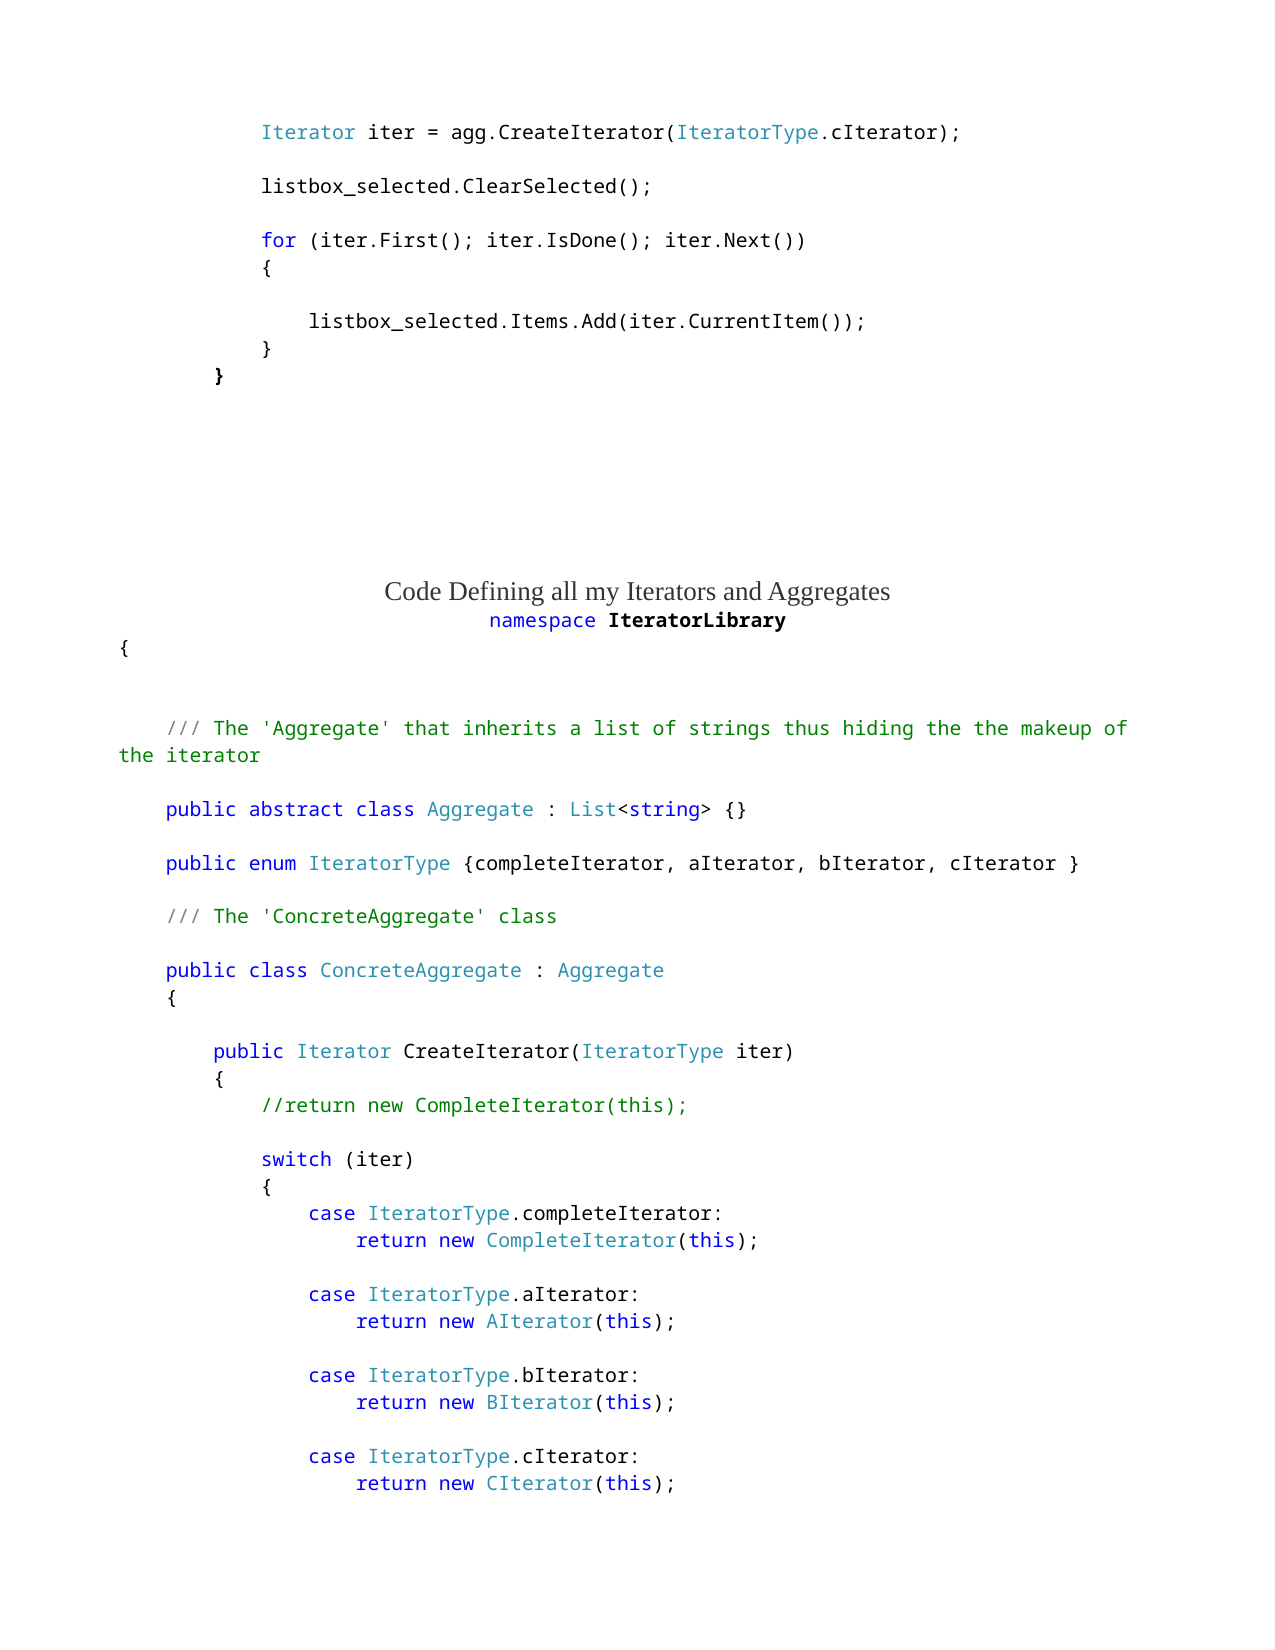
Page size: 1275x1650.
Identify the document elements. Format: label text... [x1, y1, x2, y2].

text namespace IteratorLibrary [118, 606, 1157, 633]
text listbox_selected.ClearSelected(); [118, 172, 1157, 199]
text /// The 'ConcreteAggregate' class [118, 903, 1157, 930]
text return new AIterator(this); [118, 1307, 1157, 1334]
text return new BIterator(this); [118, 1388, 1157, 1415]
text { [118, 1172, 1157, 1199]
text public abstract class Aggregate : List<string> {} [118, 795, 1157, 822]
text /// The 'Aggregate' that inherits a list of strings thus hiding the the makeup of the iterator [118, 714, 1157, 768]
text public enum IteratorType {completeIterator, aIterator, bIterator, cIterator } [118, 849, 1157, 876]
text switch (iter) [118, 1146, 1157, 1172]
text public class ConcreteAggregate : Aggregate [118, 957, 1157, 984]
text { [118, 984, 1157, 1011]
text { [118, 253, 1157, 280]
text } [118, 361, 1157, 388]
text } [118, 334, 1157, 361]
text return new CIterator(this); [118, 1469, 1157, 1496]
text return new CompleteIterator(this); [118, 1226, 1157, 1253]
text for (iter.First(); iter.IsDone(); iter.Next()) [118, 226, 1157, 253]
text Iterator iter = agg.CreateIterator(IteratorType.cIterator); [118, 118, 1157, 145]
text public Iterator CreateIterator(IteratorType iter) [118, 1038, 1157, 1064]
text listbox_selected.Items.Add(iter.CurrentItem()); [118, 307, 1157, 334]
text case IteratorType.aIterator: [118, 1280, 1157, 1307]
text Code Defining all my Iterators and Aggregates [118, 575, 1157, 606]
text case IteratorType.cIterator: [118, 1442, 1157, 1469]
text { [118, 1064, 1157, 1092]
text //return new CompleteIterator(this); [118, 1092, 1157, 1118]
text case IteratorType.bIterator: [118, 1361, 1157, 1388]
text case IteratorType.completeIterator: [118, 1199, 1157, 1226]
text { [118, 633, 1157, 660]
